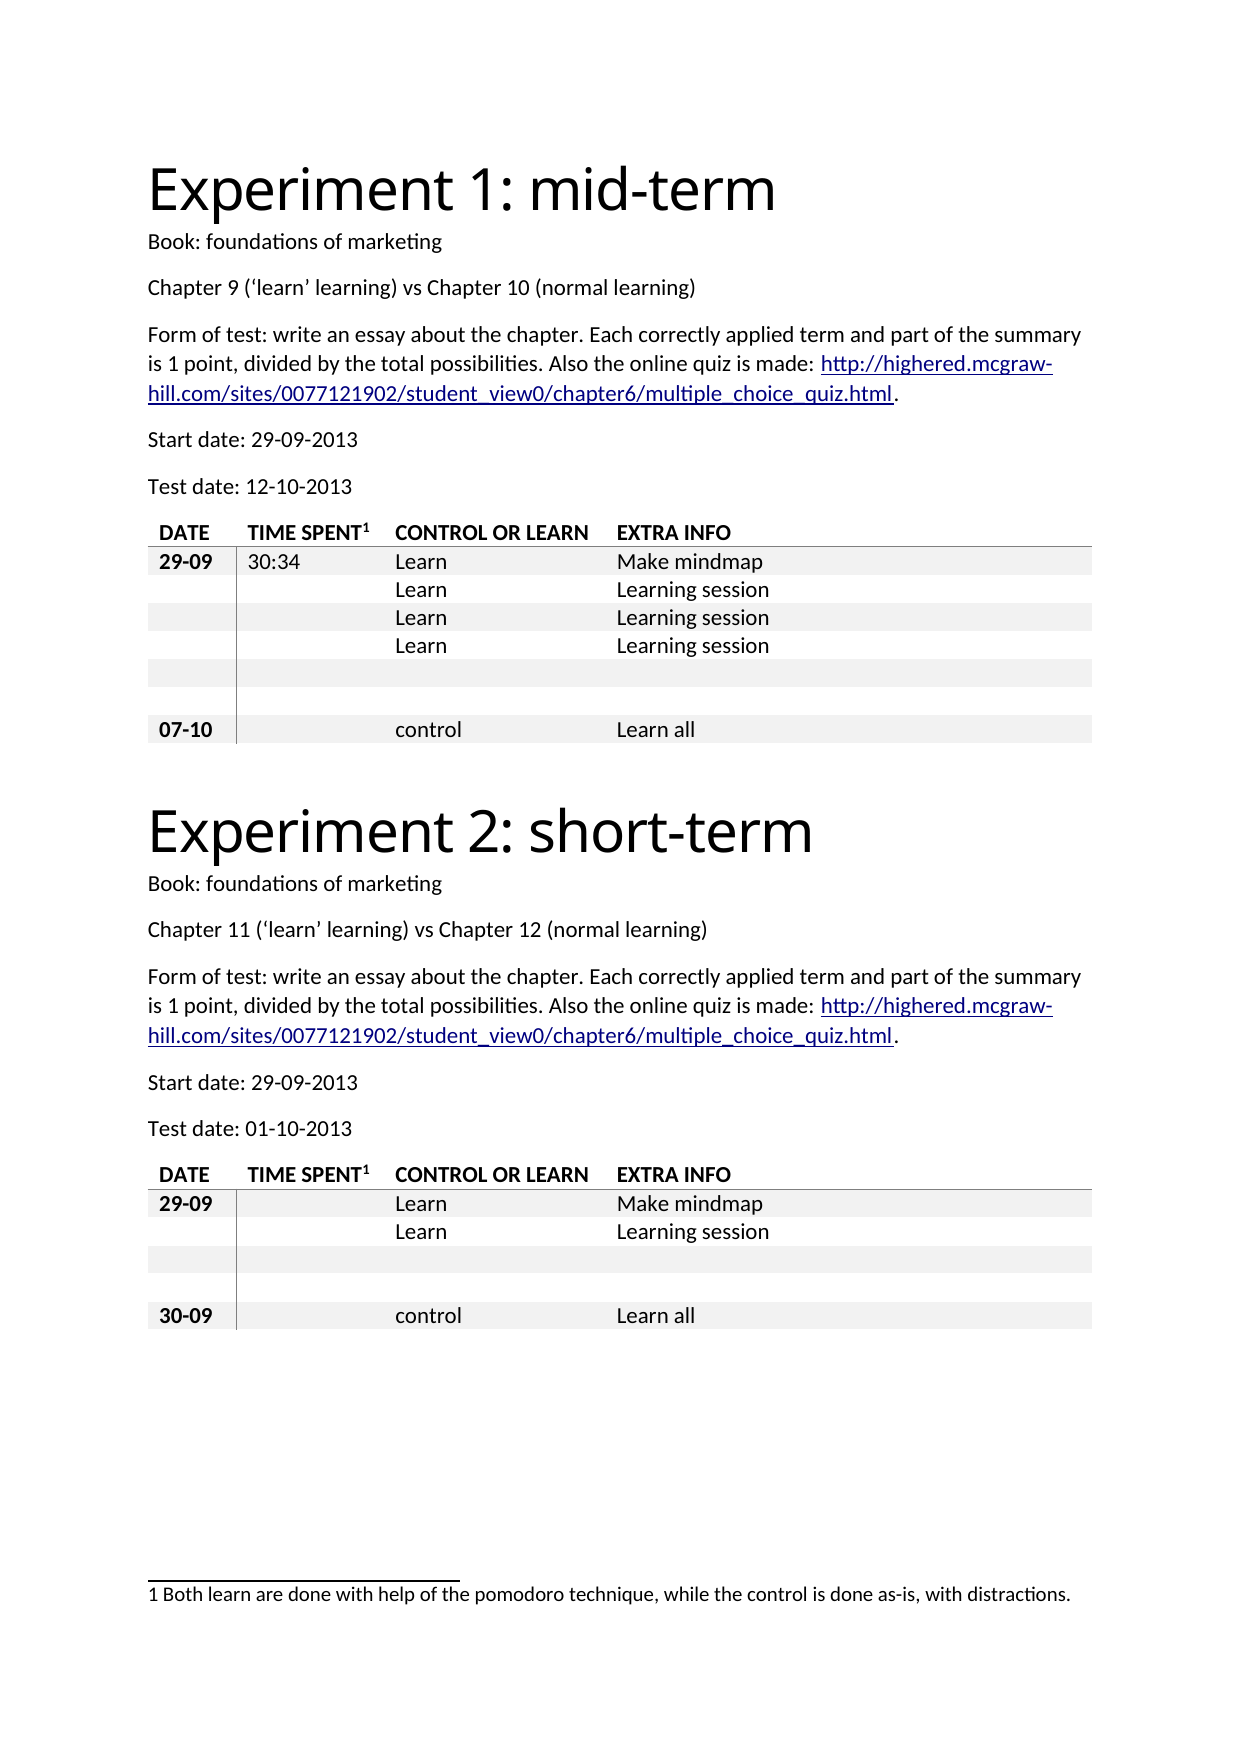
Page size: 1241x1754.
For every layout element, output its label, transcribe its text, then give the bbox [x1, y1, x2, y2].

table_cell [237, 575, 384, 603]
text Form of test: write an essay about the chapter. Each correctly applied term and part of the summary is 1 point, divided by the total possibilities. Also the online quiz is made: http://highered.mcgraw-hill.com/sites/0077121902/student_view0/chapter6/multiple_choice_quiz.html. [148, 320, 1093, 407]
table_cell [148, 1218, 236, 1246]
table_cell [384, 659, 605, 687]
text Experiment 2: short-term [148, 790, 1093, 869]
table_header Time spent1 [236, 1160, 384, 1188]
table_cell Learn [384, 1218, 605, 1246]
table_cell [384, 1246, 605, 1273]
table_header extra info [605, 1160, 1092, 1188]
table_header extra info [605, 518, 1092, 546]
text Book: foundations of marketing [148, 869, 1093, 897]
table_cell [237, 603, 384, 631]
table_cell 30:34 [237, 547, 384, 575]
table_cell 30-09 [148, 1302, 236, 1329]
table_cell [237, 715, 384, 743]
table_cell Learn [384, 603, 605, 631]
text Test date: 12-10-2013 [148, 472, 1093, 500]
table_header Date [148, 1160, 236, 1188]
table_cell [237, 688, 384, 715]
table_cell Learn [384, 631, 605, 659]
table_cell Learn [384, 547, 605, 575]
table_cell [237, 1246, 384, 1273]
table_cell [384, 1274, 605, 1302]
table_cell [384, 688, 605, 715]
table_cell Learn [384, 575, 605, 603]
table_header Time spent [236, 518, 384, 546]
table_cell 29-09 [148, 547, 236, 575]
table_cell [605, 659, 1092, 687]
table_cell [605, 1274, 1092, 1302]
table_cell 29-09 [148, 1190, 236, 1217]
table_cell Learn [384, 1190, 605, 1217]
table_cell [148, 603, 236, 631]
table_cell Learn all [605, 715, 1092, 743]
table_cell [237, 1190, 384, 1217]
table_cell [605, 1246, 1092, 1273]
table_cell Learning session [605, 1218, 1092, 1246]
table_cell 07-10 [148, 715, 236, 743]
table_header control or learn [384, 518, 605, 546]
table_cell Make mindmap [605, 1190, 1092, 1217]
text Chapter 9 (‘learn’ learning) vs Chapter 10 (normal learning) [148, 273, 1093, 301]
text Test date: 01-10-2013 [148, 1114, 1093, 1142]
table_cell [237, 659, 384, 687]
table_cell [148, 631, 236, 659]
table_cell [237, 1302, 384, 1329]
table_cell [605, 688, 1092, 715]
table_cell [148, 575, 236, 603]
table_cell Learning session [605, 631, 1092, 659]
text Experiment 1: mid-term [148, 148, 1093, 227]
table_cell Learning session [605, 575, 1092, 603]
table_header control or learn [384, 1160, 605, 1188]
table_cell Make mindmap [605, 547, 1092, 575]
table_cell control [384, 715, 605, 743]
table_cell [237, 1274, 384, 1302]
table_header Date [148, 518, 236, 546]
text Start date: 29-09-2013 [148, 1068, 1093, 1096]
text Chapter 11 (‘learn’ learning) vs Chapter 12 (normal learning) [148, 916, 1093, 944]
table_cell [148, 659, 236, 687]
table_cell [148, 1246, 236, 1273]
table_cell Learn all [605, 1302, 1092, 1329]
table_cell control [384, 1302, 605, 1329]
text Book: foundations of marketing [148, 227, 1093, 255]
table_cell [148, 688, 236, 715]
table_cell [237, 1218, 384, 1246]
table_cell Learning session [605, 603, 1092, 631]
text Start date: 29-09-2013 [148, 426, 1093, 453]
table_cell [148, 1274, 236, 1302]
table_cell [237, 631, 384, 659]
text Form of test: write an essay about the chapter. Each correctly applied term and part of the summary is 1 point, divided by the total possibilities. Also the online quiz is made: http://highered.mcgraw-hill.com/sites/0077121902/student_view0/chapter6/multiple_choice_quiz.html. [148, 962, 1093, 1049]
